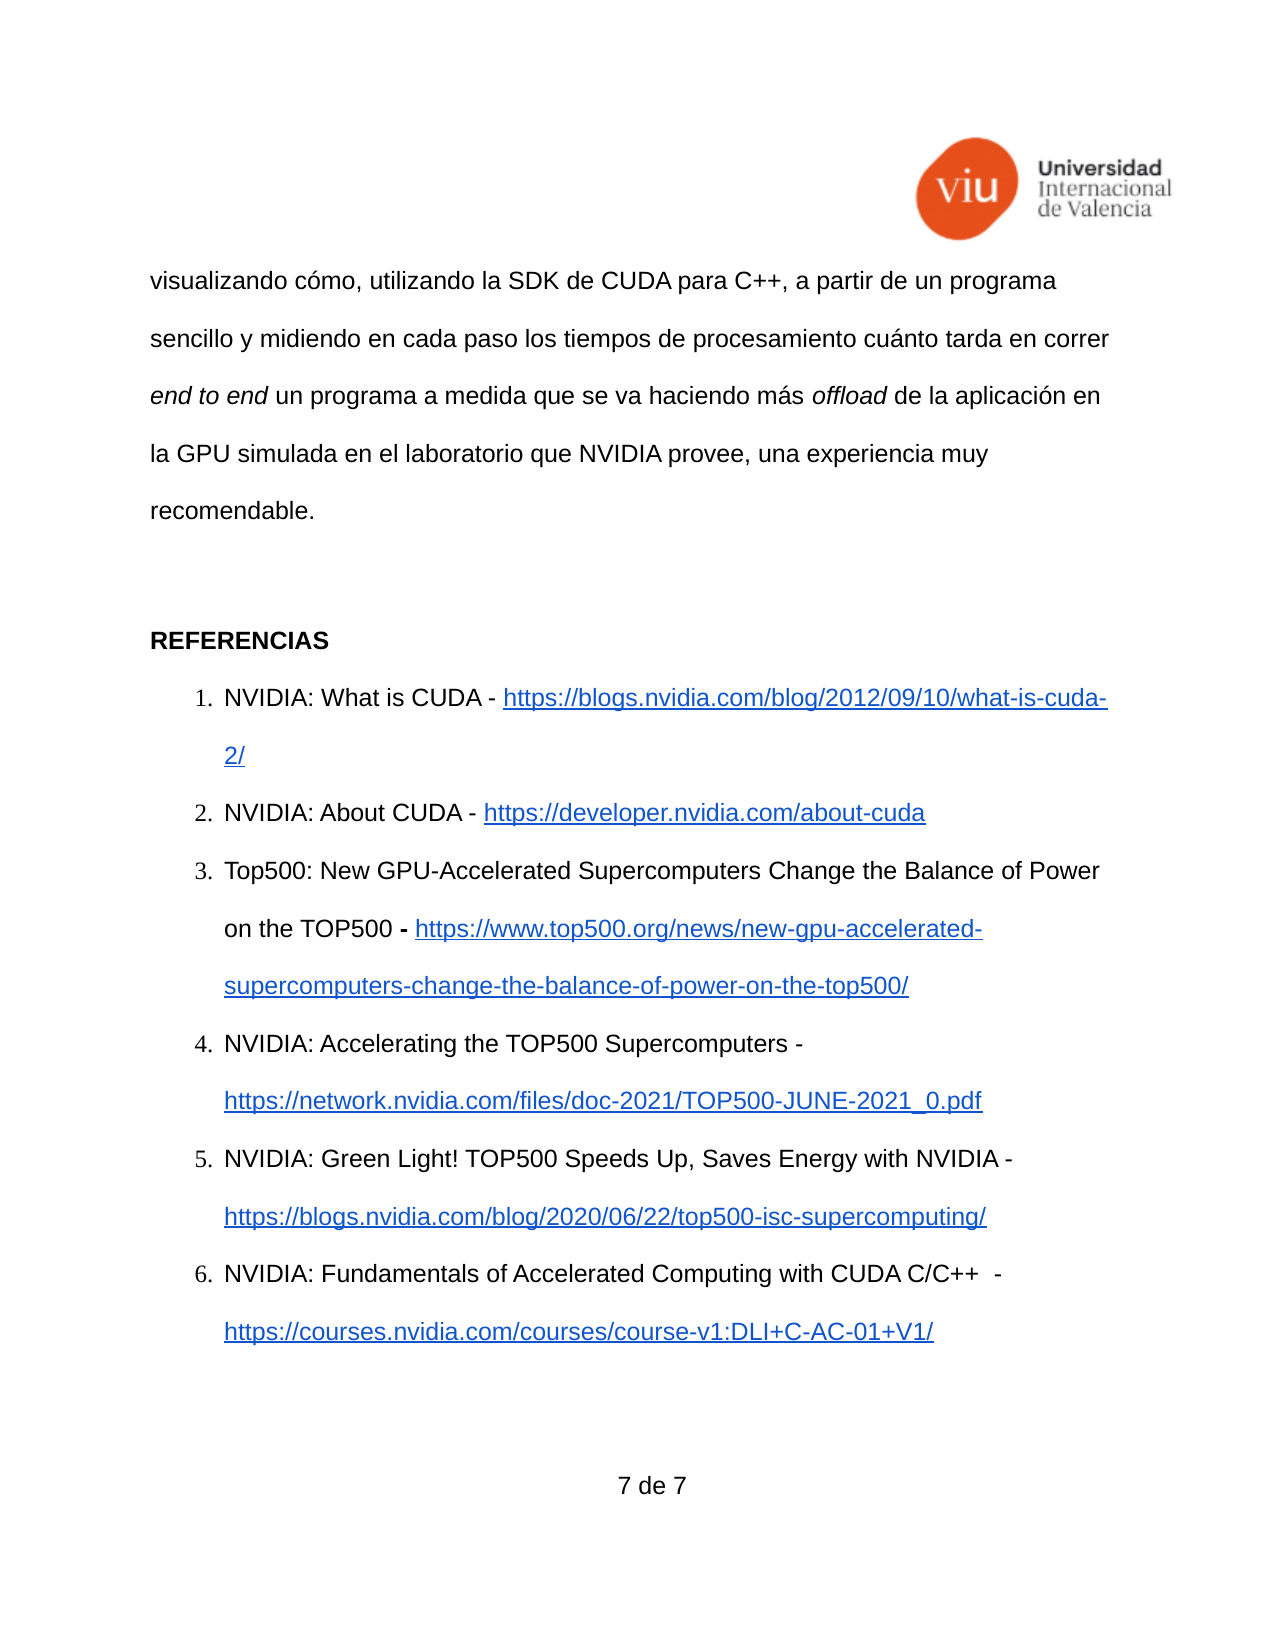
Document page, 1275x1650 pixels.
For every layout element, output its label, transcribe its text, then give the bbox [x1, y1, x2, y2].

list NVIDIA: What is CUDA - https://blogs.nvidia.com/blog/2012/09/10/what-is-cuda-2/ [194, 683, 1125, 770]
list NVIDIA: Green Light! TOP500 Speeds Up, Saves Energy with NVIDIA - https://blogs.nvidia.com/blog/2020/06/22/top500-isc-supercomputing/ [194, 1144, 1125, 1230]
list Top500: New GPU-Accelerated Supercomputers Change the Balance of Power on the TOP500 - https://www.top500.org/news/new-gpu-accelerated-supercomputers-change-the-balance-of-power-on-the-top500/ [194, 856, 1125, 1000]
list NVIDIA: Accelerating the TOP500 Supercomputers - https://network.nvidia.com/files/doc-2021/TOP500-JUNE-2021_0.pdf [194, 1029, 1125, 1115]
text REFERENCIAS [150, 626, 1125, 654]
text visualizando cómo, utilizando la SDK de CUDA para C++, a partir de un programa sencillo y midiendo en cada paso los tiempos de procesamiento cuánto tarda en correr end to end un programa a medida que se va haciendo más offload de la aplicación en la GPU simulada en el laboratorio que NVIDIA provee, una experiencia muy recomendable. [150, 266, 1125, 525]
picture [913, 134, 1175, 245]
list NVIDIA: About CUDA - https://developer.nvidia.com/about-cuda [194, 798, 1125, 827]
list NVIDIA: Fundamentals of Accelerated Computing with CUDA C/C++ - https://courses.nvidia.com/courses/course-v1:DLI+C-AC-01+V1/ [194, 1259, 1125, 1345]
